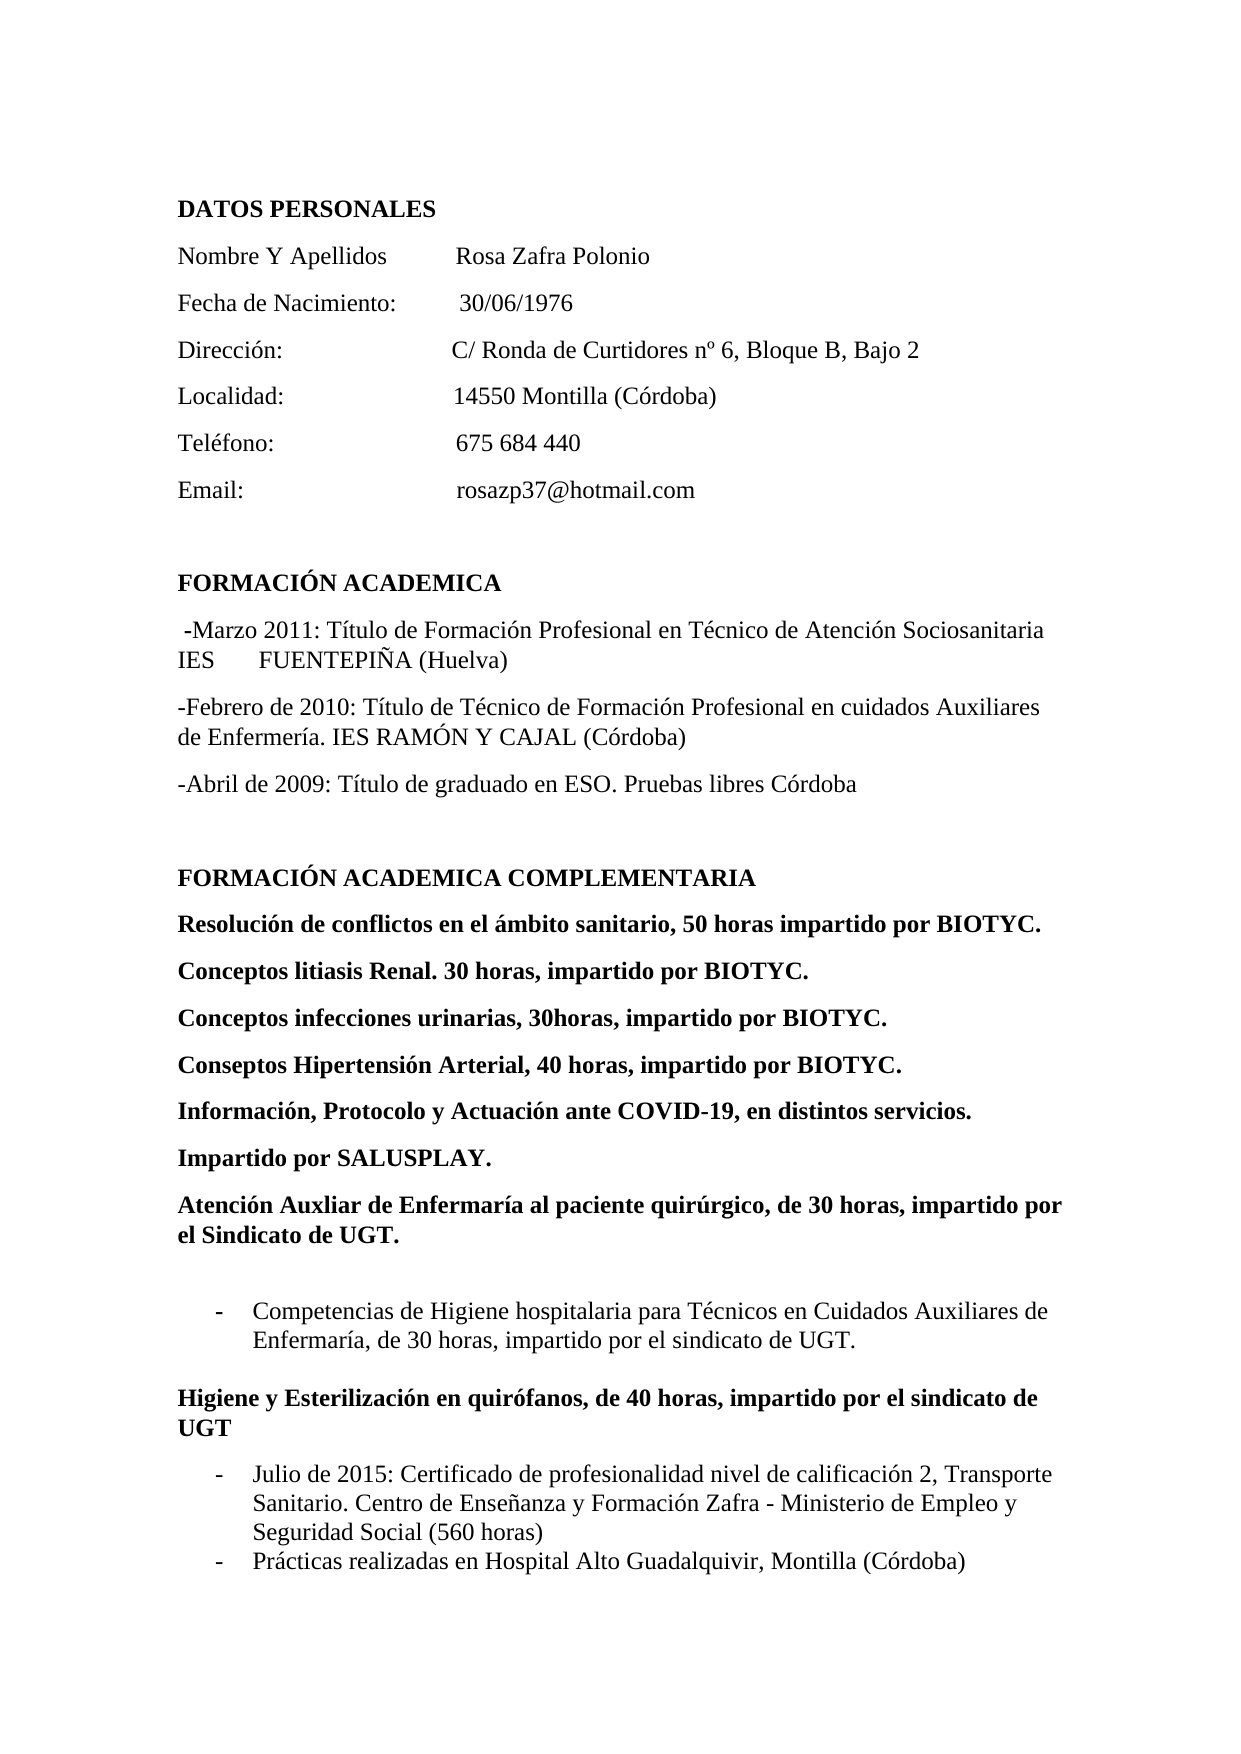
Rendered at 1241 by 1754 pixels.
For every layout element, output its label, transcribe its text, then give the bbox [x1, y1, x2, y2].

text Dirección: C/ Ronda de Curtidores nº 6, Bloque B, Bajo 2 [177, 335, 1063, 363]
text -Abril de 2009: Título de graduado en ESO. Pruebas libres Córdoba [177, 769, 1063, 798]
text Atención Auxliar de Enfermaría al paciente quirúrgico, de 30 horas, impartido por el Sindicato de UGT. [177, 1190, 1063, 1249]
text Nombre Y Apellidos Rosa Zafra Polonio [177, 241, 1063, 270]
text Fecha de Nacimiento: 30/06/1976 [177, 288, 1063, 317]
text Localidad: 14550 Montilla (Córdoba) [177, 381, 1063, 410]
text Teléfono: 675 684 440 [177, 428, 1063, 457]
list Julio de 2015: Certificado de profesionalidad nivel de calificación 2, Transporte Sanitario. Centro de Enseñanza y Formación Zafra - Ministerio de Empleo y Seguridad Social (560 horas) [215, 1459, 1063, 1546]
text Conceptos infecciones urinarias, 30horas, impartido por BIOTYC. [177, 1003, 1063, 1032]
text FORMACIÓN ACADEMICA [177, 568, 1063, 597]
text Impartido por SALUSPLAY. [177, 1143, 1063, 1172]
text Resolución de conflictos en el ámbito sanitario, 50 horas impartido por BIOTYC. [177, 909, 1063, 938]
text -Febrero de 2010: Título de Técnico de Formación Profesional en cuidados Auxiliares de Enfermería. IES RAMÓN Y CAJAL (Córdoba) [177, 692, 1063, 751]
text DATOS PERSONALES [177, 194, 1063, 223]
text -Marzo 2011: Título de Formación Profesional en Técnico de Atención Sociosanitaria IES FUENTEPIÑA (Huelva) [177, 615, 1063, 674]
text Higiene y Esterilización en quirófanos, de 40 horas, impartido por el sindicato de UGT [177, 1383, 1063, 1442]
text Información, Protocolo y Actuación ante COVID-19, en distintos servicios. [177, 1096, 1063, 1125]
text Conseptos Hipertensión Arterial, 40 horas, impartido por BIOTYC. [177, 1050, 1063, 1078]
text FORMACIÓN ACADEMICA COMPLEMENTARIA [177, 863, 1063, 891]
list Competencias de Higiene hospitalaria para Técnicos en Cuidados Auxiliares de Enfermaría, de 30 horas, impartido por el sindicato de UGT. [215, 1296, 1063, 1353]
text Conceptos litiasis Renal. 30 horas, impartido por BIOTYC. [177, 956, 1063, 985]
text Email: rosazp37@hotmail.com [177, 475, 1063, 504]
list Prácticas realizadas en Hospital Alto Guadalquivir, Montilla (Córdoba) [215, 1546, 1063, 1574]
